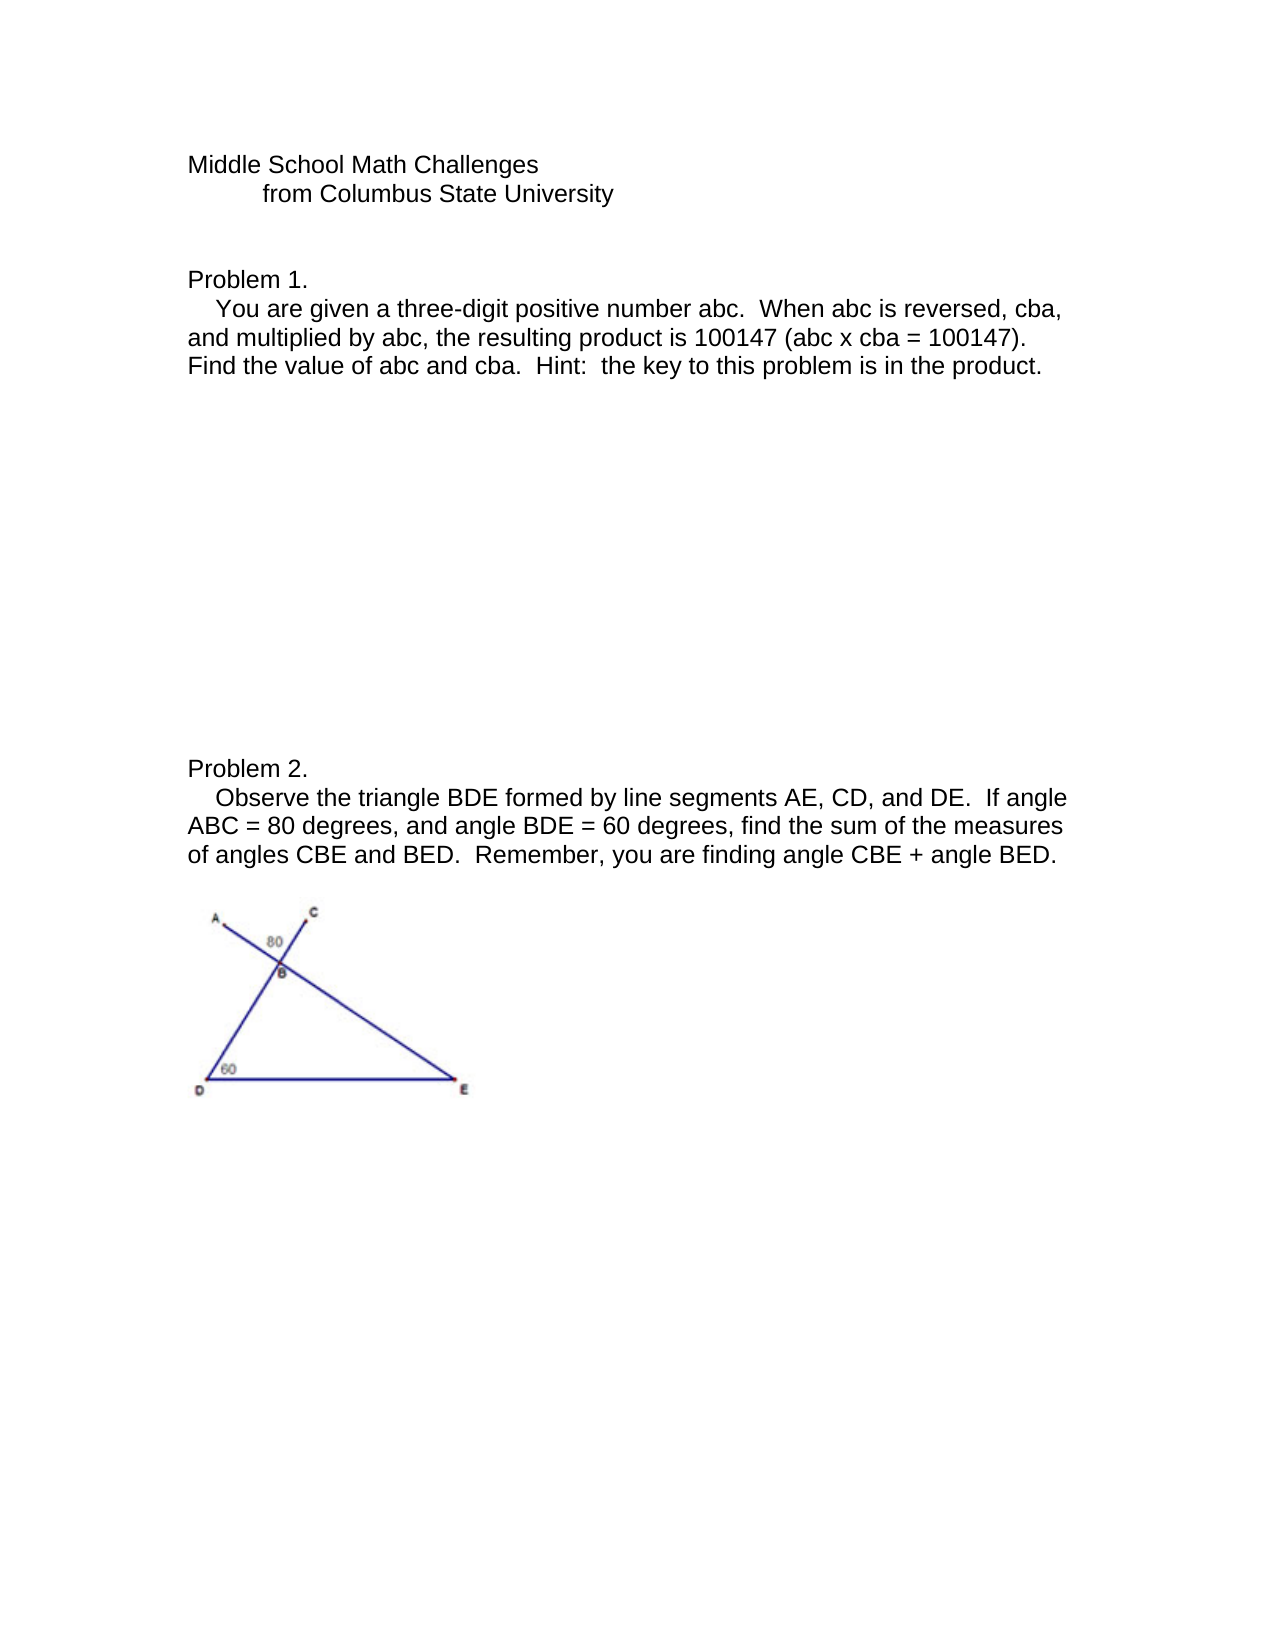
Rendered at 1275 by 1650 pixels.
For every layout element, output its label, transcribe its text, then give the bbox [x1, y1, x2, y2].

text You are given a three-digit positive number abc. When abc is reversed, cba, and multiplied by abc, the resulting product is 100147 (abc x cba = 100147). Find the value of abc and cba. Hint: the key to this problem is in the product. [187, 294, 1087, 380]
text Problem 2. [187, 754, 1087, 782]
picture [187, 897, 477, 1106]
text Observe the triangle BDE formed by line segments AE, CD, and DE. If angle ABC = 80 degrees, and angle BDE = 60 degrees, find the sum of the measures of angles CBE and BED. Remember, you are finding angle CBE + angle BED. [187, 782, 1087, 869]
text from Columbus State University [187, 179, 1087, 207]
text Middle School Math Challenges [187, 150, 1087, 179]
text Problem 1. [187, 265, 1087, 294]
